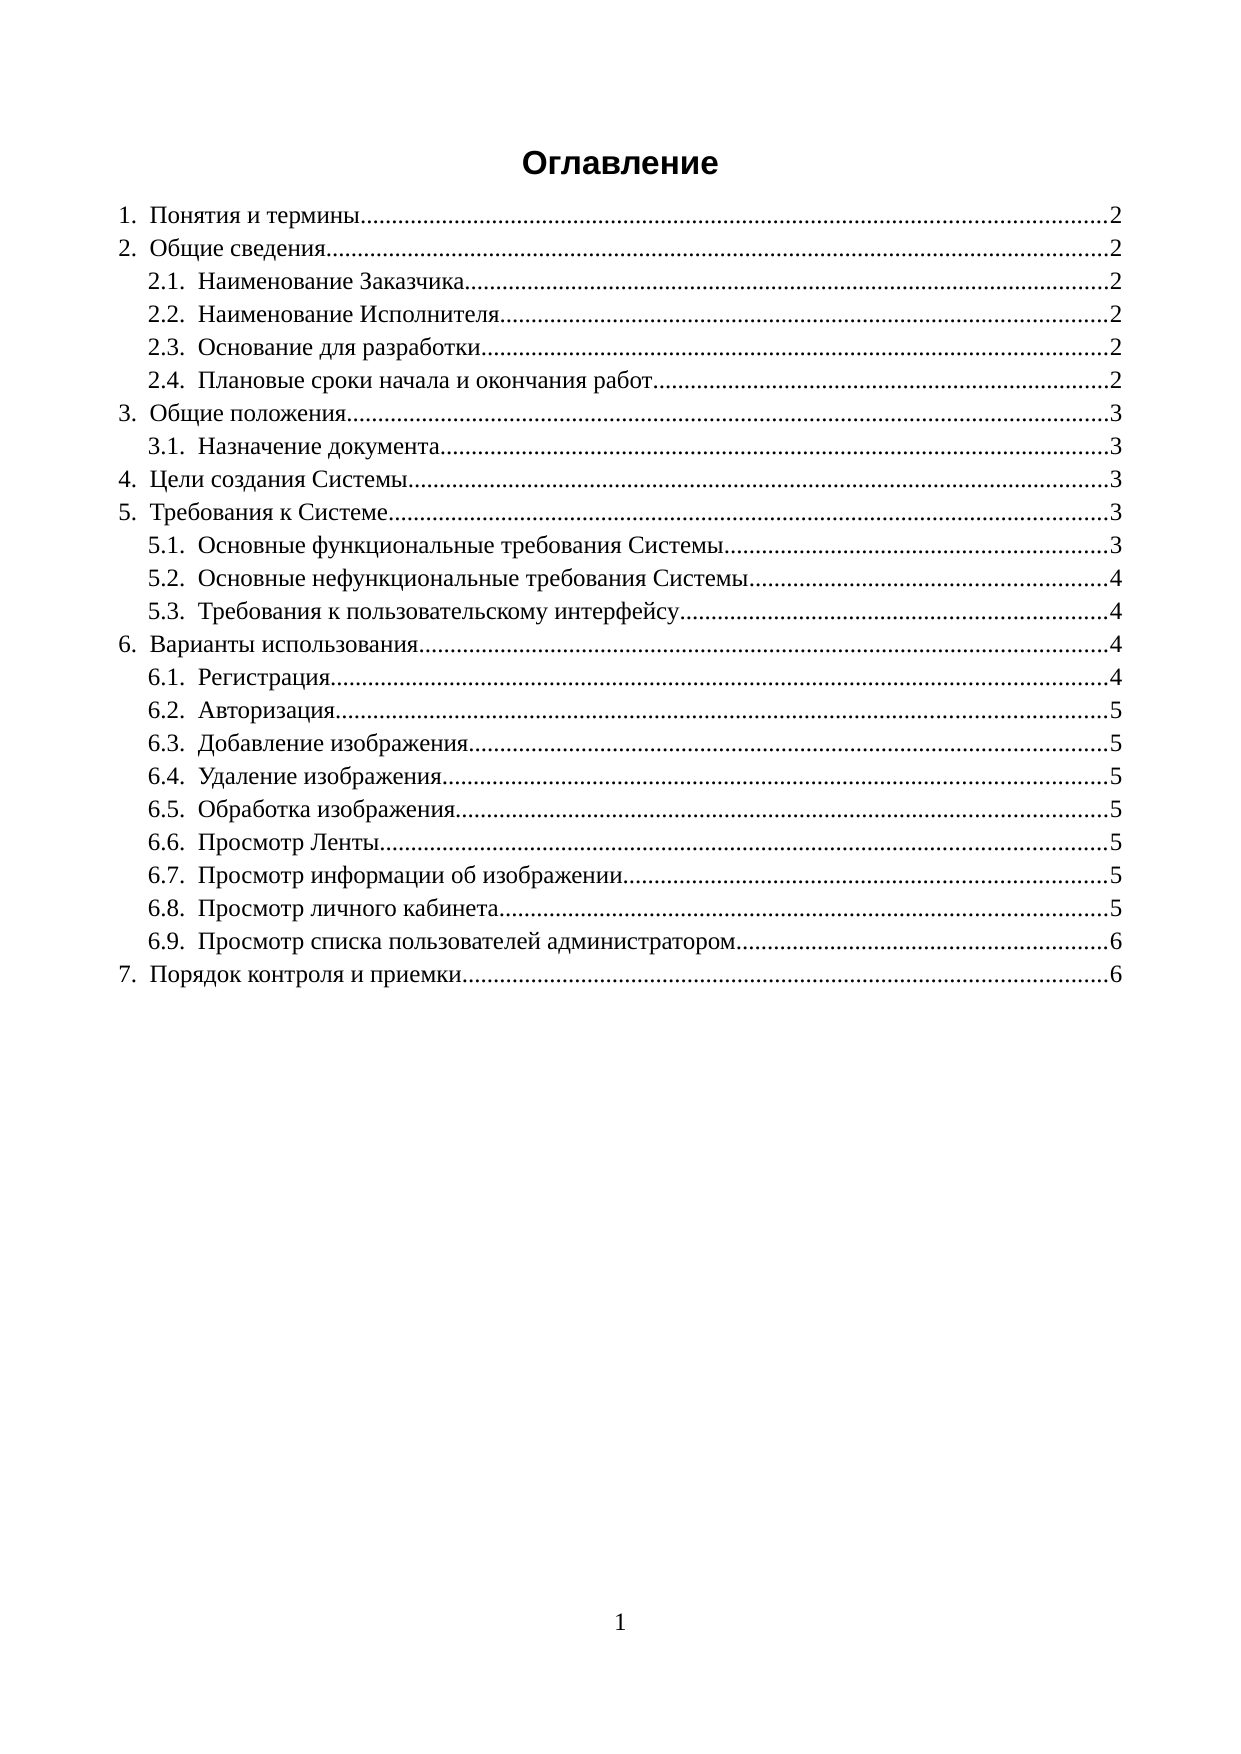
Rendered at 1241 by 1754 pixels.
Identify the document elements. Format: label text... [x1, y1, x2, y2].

text 6.7. Просмотр информации об изображении 5 [148, 860, 1122, 889]
text 6. Варианты использования 4 [118, 629, 1122, 658]
text 7. Порядок контроля и приемки 6 [118, 959, 1122, 988]
text 6.9. Просмотр списка пользователей администратором 6 [148, 926, 1122, 955]
text 3. Общие положения 3 [118, 398, 1122, 427]
text 4. Цели создания Системы 3 [118, 464, 1122, 493]
text 2.1. Наименование Заказчика 2 [148, 266, 1122, 294]
text 5.1. Основные функциональные требования Системы 3 [148, 530, 1122, 559]
text 2.4. Плановые сроки начала и окончания работ 2 [148, 365, 1122, 394]
subtitle Оглавление [118, 143, 1122, 182]
text 3.1. Назначение документа 3 [148, 431, 1122, 460]
text 5.2. Основные нефункциональные требования Системы 4 [148, 563, 1122, 592]
text 5.3. Требования к пользовательскому интерфейсу 4 [148, 596, 1122, 625]
text 2.3. Основание для разработки 2 [148, 332, 1122, 361]
text 6.6. Просмотр Ленты 5 [148, 827, 1122, 856]
text 6.4. Удаление изображения 5 [148, 761, 1122, 790]
text 5. Требования к Системе 3 [118, 497, 1122, 526]
text 1. Понятия и термины 2 [118, 200, 1122, 228]
text 6.1. Регистрация 4 [148, 662, 1122, 691]
text 6.3. Добавление изображения 5 [148, 728, 1122, 757]
text 2.2. Наименование Исполнителя 2 [148, 299, 1122, 328]
text 6.8. Просмотр личного кабинета 5 [148, 893, 1122, 922]
text 6.2. Авторизация 5 [148, 695, 1122, 724]
text 2. Общие сведения 2 [118, 233, 1122, 262]
text 6.5. Обработка изображения 5 [148, 794, 1122, 823]
